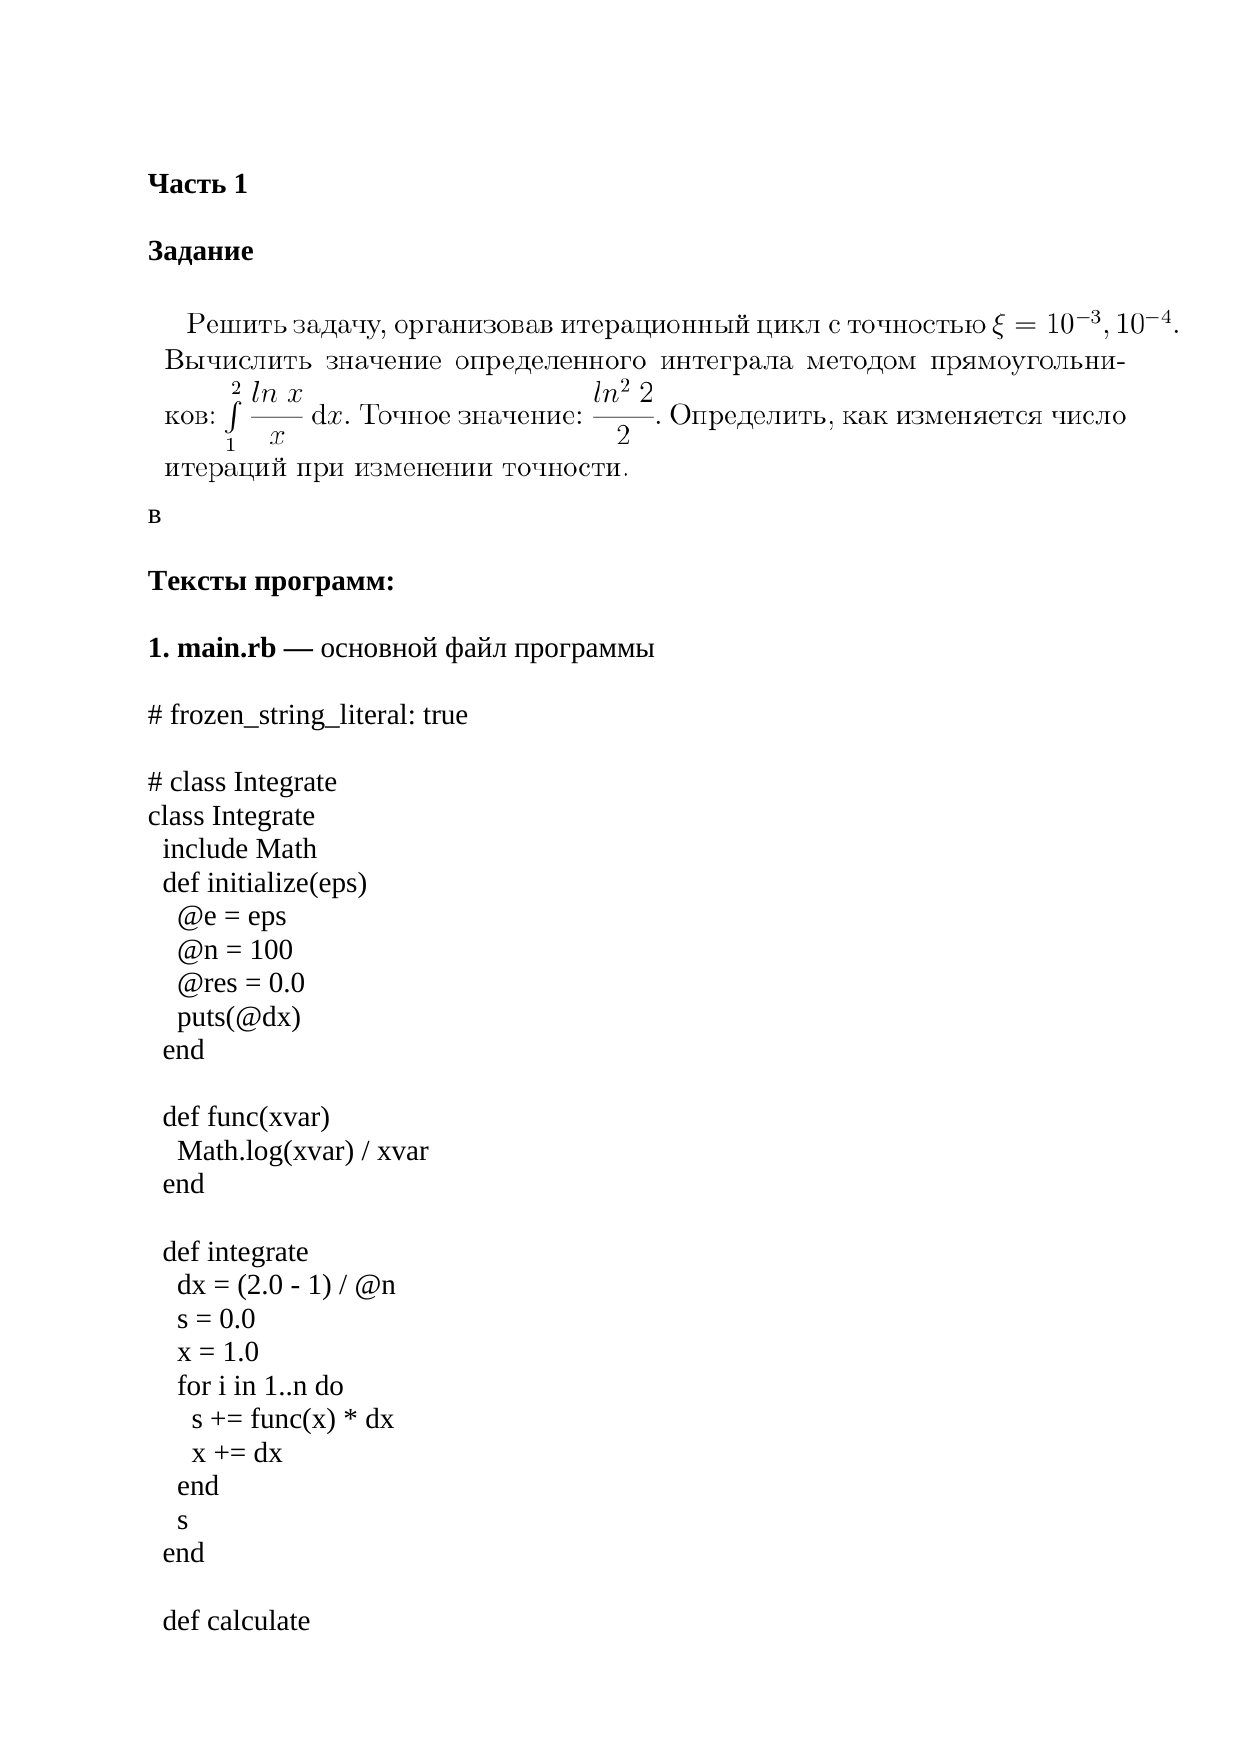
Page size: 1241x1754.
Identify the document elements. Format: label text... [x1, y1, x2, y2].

text end [148, 1032, 1181, 1066]
text в [148, 496, 1181, 529]
text s [148, 1502, 1181, 1536]
text @e = eps [148, 898, 1181, 932]
picture [147, 300, 1182, 496]
text class Integrate [148, 798, 1181, 831]
text x = 1.0 [148, 1334, 1181, 1368]
text end [148, 1167, 1181, 1200]
text s = 0.0 [148, 1301, 1181, 1334]
text Часть 1 [148, 166, 1181, 200]
text puts(@dx) [148, 999, 1181, 1032]
text x += dx [148, 1435, 1181, 1468]
text def integrate [148, 1234, 1181, 1267]
text dx = (2.0 - 1) / @n [148, 1267, 1181, 1301]
text s += func(x) * dx [148, 1401, 1181, 1435]
text def func(xvar) [148, 1099, 1181, 1133]
text def initialize(eps) [148, 865, 1181, 898]
text end [148, 1468, 1181, 1502]
text @n = 100 [148, 932, 1181, 965]
text Math.log(xvar) / xvar [148, 1133, 1181, 1167]
text Задание [148, 233, 1181, 267]
text end [148, 1536, 1181, 1569]
text 1. main.rb — основной файл программы [148, 630, 1181, 663]
text # frozen_string_literal: true [148, 697, 1181, 731]
text def calculate [148, 1603, 1181, 1636]
text @res = 0.0 [148, 965, 1181, 999]
text Тексты программ: [148, 563, 1181, 596]
text for i in 1..n do [148, 1368, 1181, 1401]
text # class Integrate [148, 764, 1181, 798]
text include Math [148, 831, 1181, 865]
